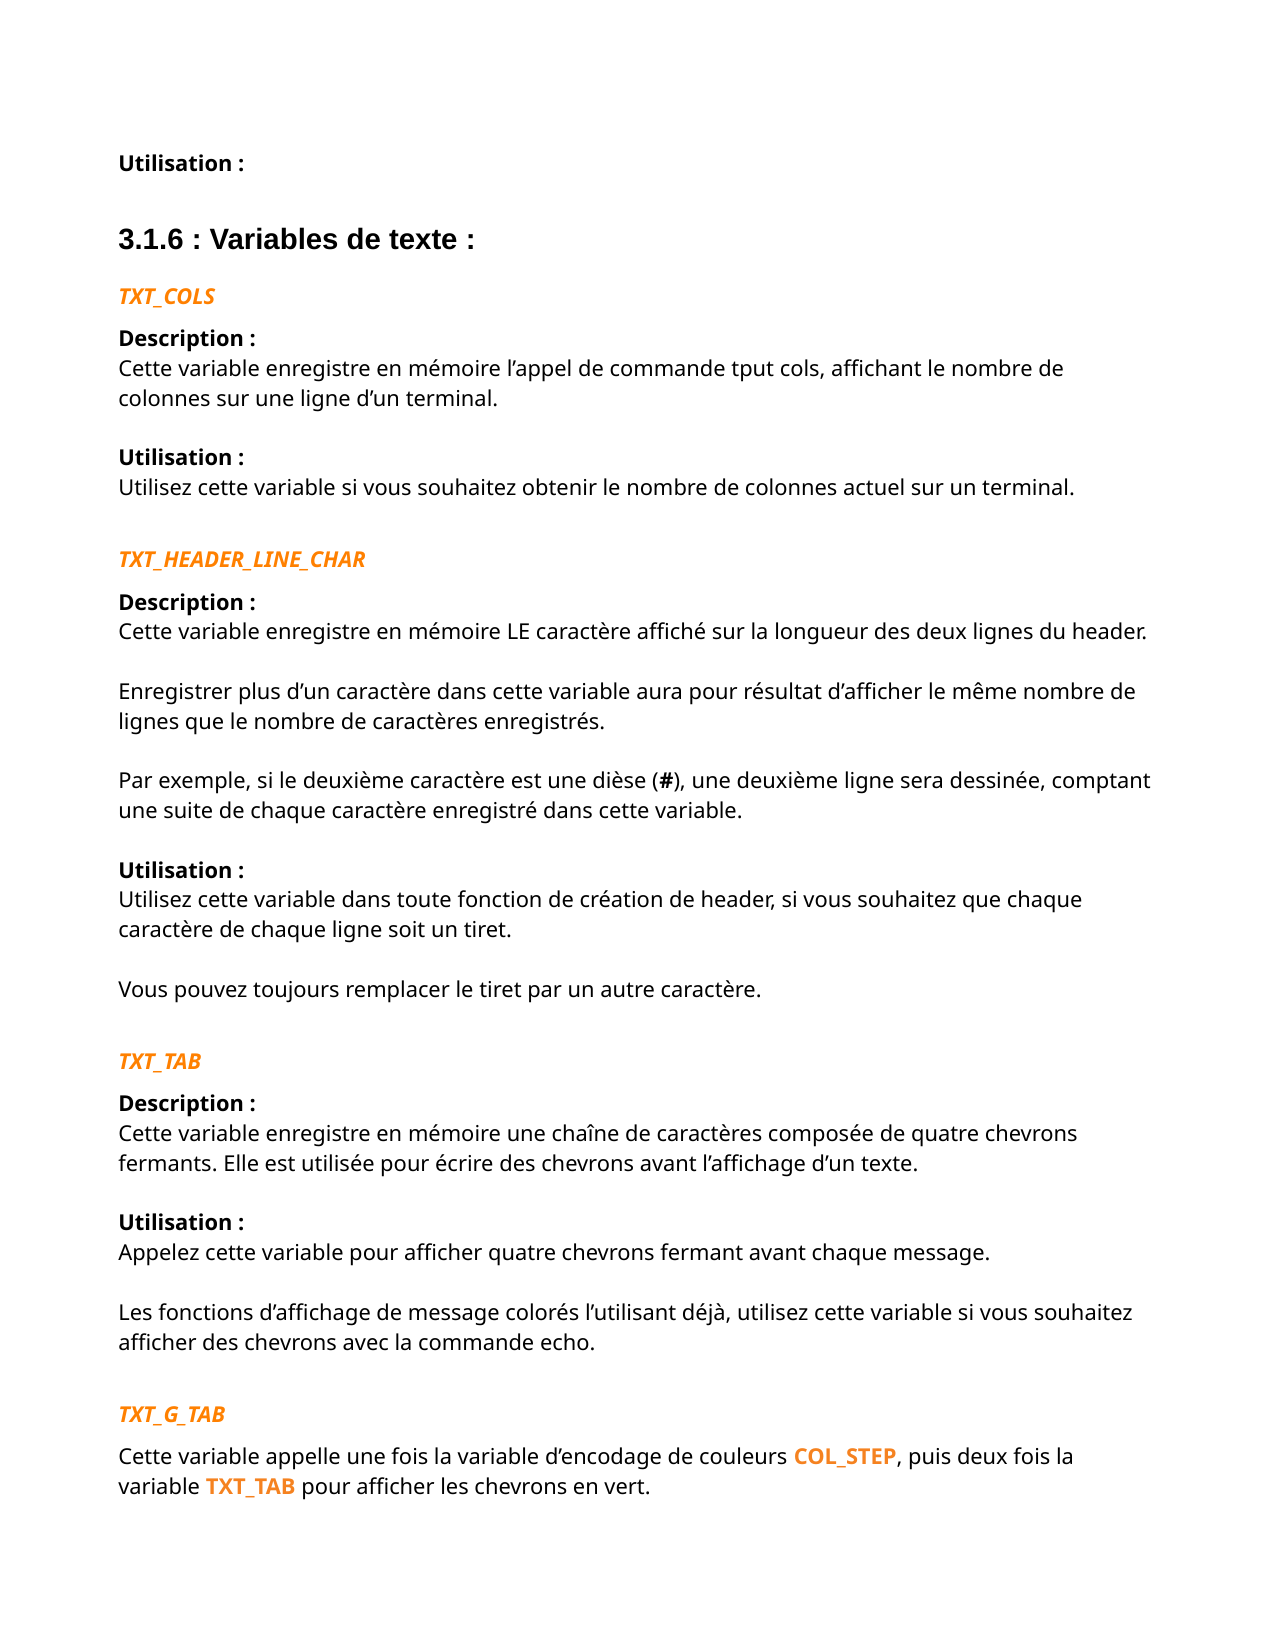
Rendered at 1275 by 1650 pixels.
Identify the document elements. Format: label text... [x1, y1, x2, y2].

text Par exemple, si le deuxième caractère est une dièse (#), une deuxième ligne sera dessinée, comptant une suite de chaque caractère enregistré dans cette variable. [118, 765, 1157, 825]
subtitle TXT_G_TAB [118, 1398, 1157, 1428]
text Utilisez cette variable dans toute fonction de création de header, si vous souhaitez que chaque caractère de chaque ligne soit un tiret. [118, 884, 1157, 944]
subtitle 3.1.6 : Variables de texte : [118, 222, 1157, 256]
text Appelez cette variable pour afficher quatre chevrons fermant avant chaque message. [118, 1237, 1157, 1267]
text Description : [118, 1088, 1157, 1118]
text Enregistrer plus d’un caractère dans cette variable aura pour résultat d’afficher le même nombre de lignes que le nombre de caractères enregistrés. [118, 676, 1157, 735]
text Description : [118, 323, 1157, 353]
text Utilisez cette variable si vous souhaitez obtenir le nombre de colonnes actuel sur un terminal. [118, 472, 1157, 502]
subtitle TXT_TAB [118, 1046, 1157, 1076]
text Utilisation : [118, 854, 1157, 884]
text Vous pouvez toujours remplacer le tiret par un autre caractère. [118, 974, 1157, 1003]
text Cette variable enregistre en mémoire LE caractère affiché sur la longueur des deux lignes du header. [118, 616, 1157, 646]
subtitle TXT_COLS [118, 281, 1157, 311]
text Cette variable enregistre en mémoire l’appel de commande tput cols, affichant le nombre de colonnes sur une ligne d’un terminal. [118, 353, 1157, 412]
text Utilisation : [118, 148, 1157, 178]
text Description : [118, 586, 1157, 616]
text Utilisation : [118, 442, 1157, 472]
text Utilisation : [118, 1207, 1157, 1237]
text Cette variable enregistre en mémoire une chaîne de caractères composée de quatre chevrons fermants. Elle est utilisée pour écrire des chevrons avant l’affichage d’un texte. [118, 1118, 1157, 1177]
text Les fonctions d’affichage de message colorés l’utilisant déjà, utilisez cette variable si vous souhaitez afficher des chevrons avec la commande echo. [118, 1297, 1157, 1356]
text Cette variable appelle une fois la variable d’encodage de couleurs COL_STEP, puis deux fois la variable TXT_TAB pour afficher les chevrons en vert. [118, 1441, 1157, 1500]
subtitle TXT_HEADER_LINE_CHAR [118, 544, 1157, 574]
